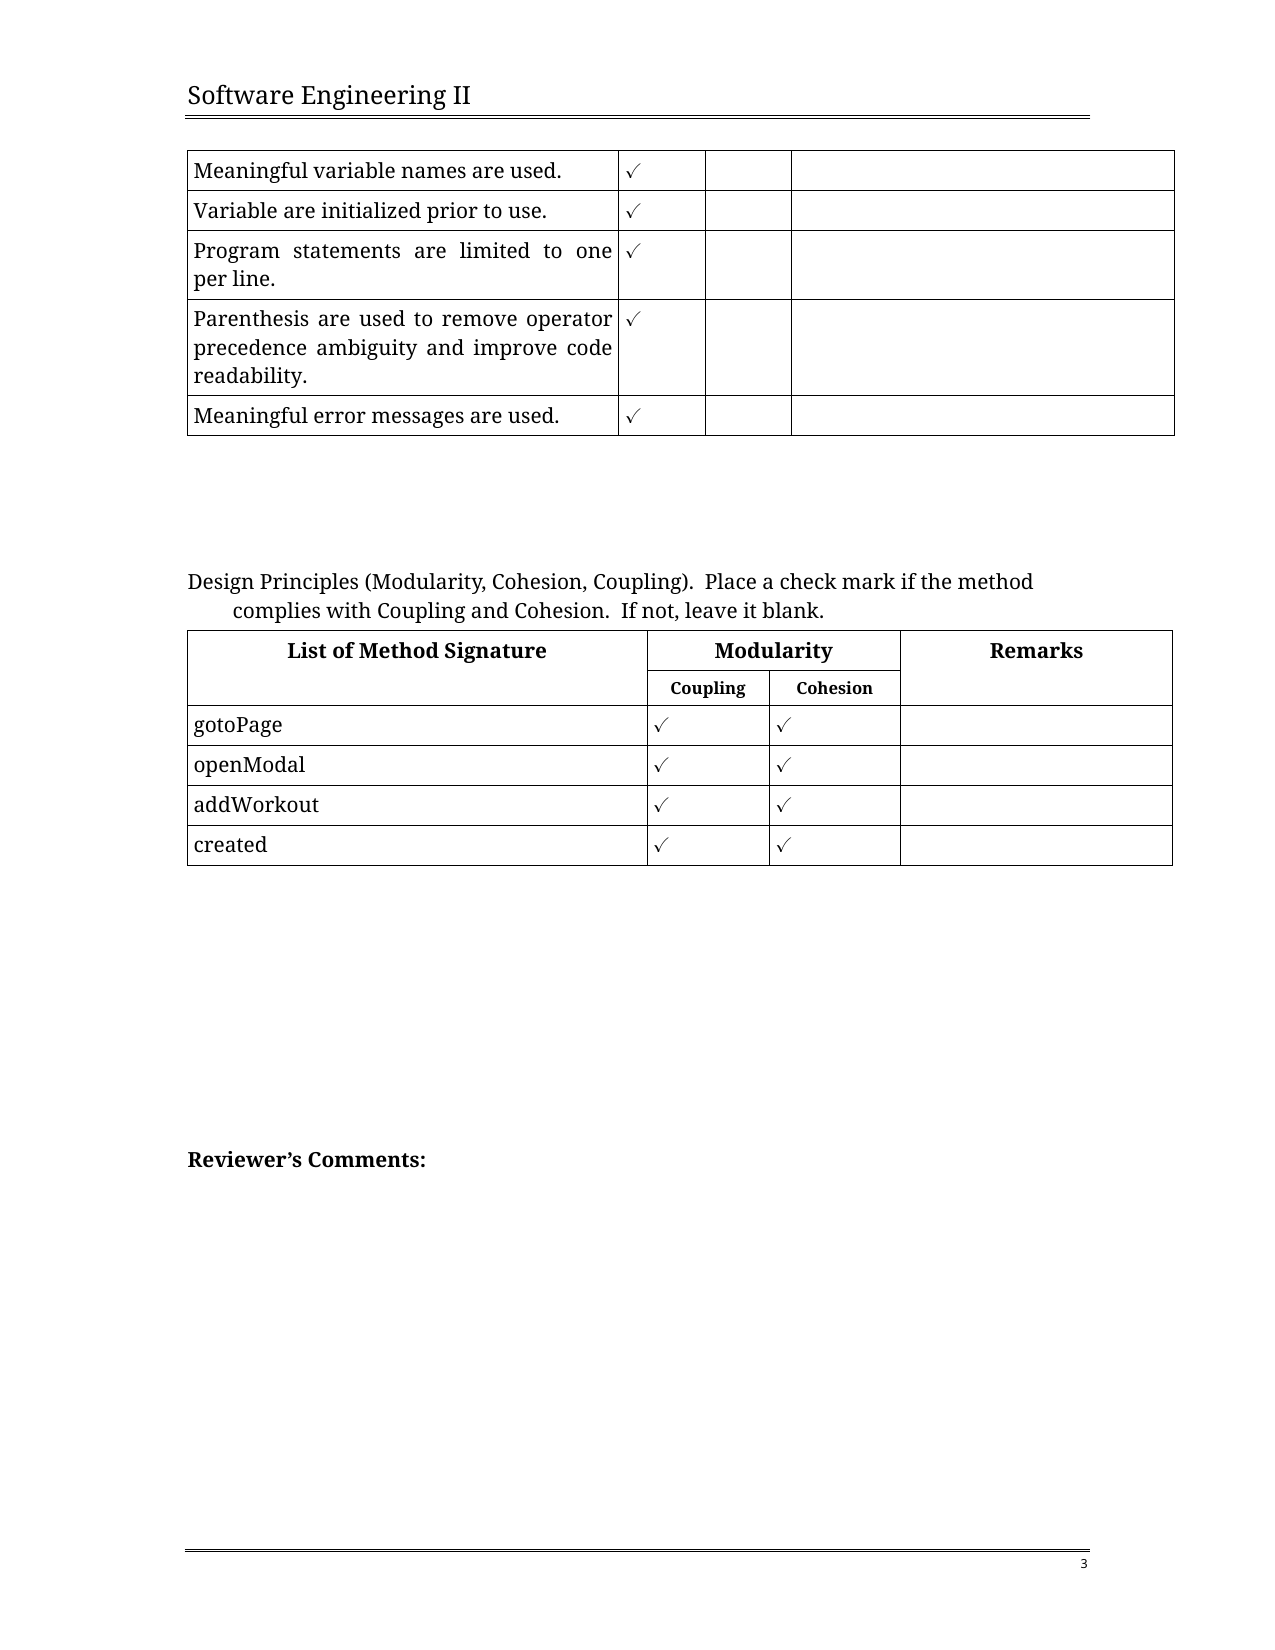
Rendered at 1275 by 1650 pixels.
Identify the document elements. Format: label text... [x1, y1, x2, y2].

table_cell ✓ [770, 786, 900, 825]
table_cell [792, 396, 1174, 435]
table_cell ✓ [770, 746, 900, 785]
table_cell Parenthesis are used to remove operator precedence ambiguity and improve code readability. [188, 300, 618, 395]
table_cell Meaningful variable names are used. [188, 151, 618, 190]
table_cell ✓ [619, 151, 705, 190]
table_cell [706, 151, 791, 190]
table_header Remarks [901, 631, 1172, 705]
table_cell [792, 151, 1174, 190]
table_cell ✓ [619, 300, 705, 395]
table_cell ✓ [770, 706, 900, 745]
table_cell [706, 396, 791, 435]
table_cell Variable are initialized prior to use. [188, 191, 618, 230]
table_cell openModal [188, 746, 647, 785]
table_cell ✓ [648, 826, 769, 865]
table_cell gotoPage [188, 706, 647, 745]
table_cell [706, 191, 791, 230]
table_cell addWorkout [188, 786, 647, 825]
table_cell [901, 826, 1172, 865]
table_cell ✓ [619, 231, 705, 298]
table_cell Cohesion [770, 671, 900, 705]
table_cell Program statements are limited to one per line. [188, 231, 618, 298]
table_cell created [188, 826, 647, 865]
table_cell ✓ [770, 826, 900, 865]
table_cell ✓ [619, 191, 705, 230]
subtitle Design Principles (Modularity, Cohesion, Coupling). Place a check mark if the method complies with Coupling and Cohesion. If not, leave it blank. [187, 567, 1087, 624]
table_cell Coupling [648, 671, 769, 705]
table_cell [901, 786, 1172, 825]
table_header Modularity [648, 631, 900, 670]
subtitle Reviewer’s Comments: [187, 1145, 1087, 1202]
table_cell [901, 706, 1172, 745]
table_cell [706, 300, 791, 395]
table_cell ✓ [648, 706, 769, 745]
table_cell ✓ [648, 746, 769, 785]
table_cell [792, 300, 1174, 395]
table_cell Meaningful error messages are used. [188, 396, 618, 435]
table_cell ✓ [619, 396, 705, 435]
table_cell ✓ [648, 786, 769, 825]
table_cell [901, 746, 1172, 785]
table_header List of Method Signature [188, 631, 647, 705]
table_cell [792, 191, 1174, 230]
table_cell [706, 231, 791, 298]
table_cell [792, 231, 1174, 298]
